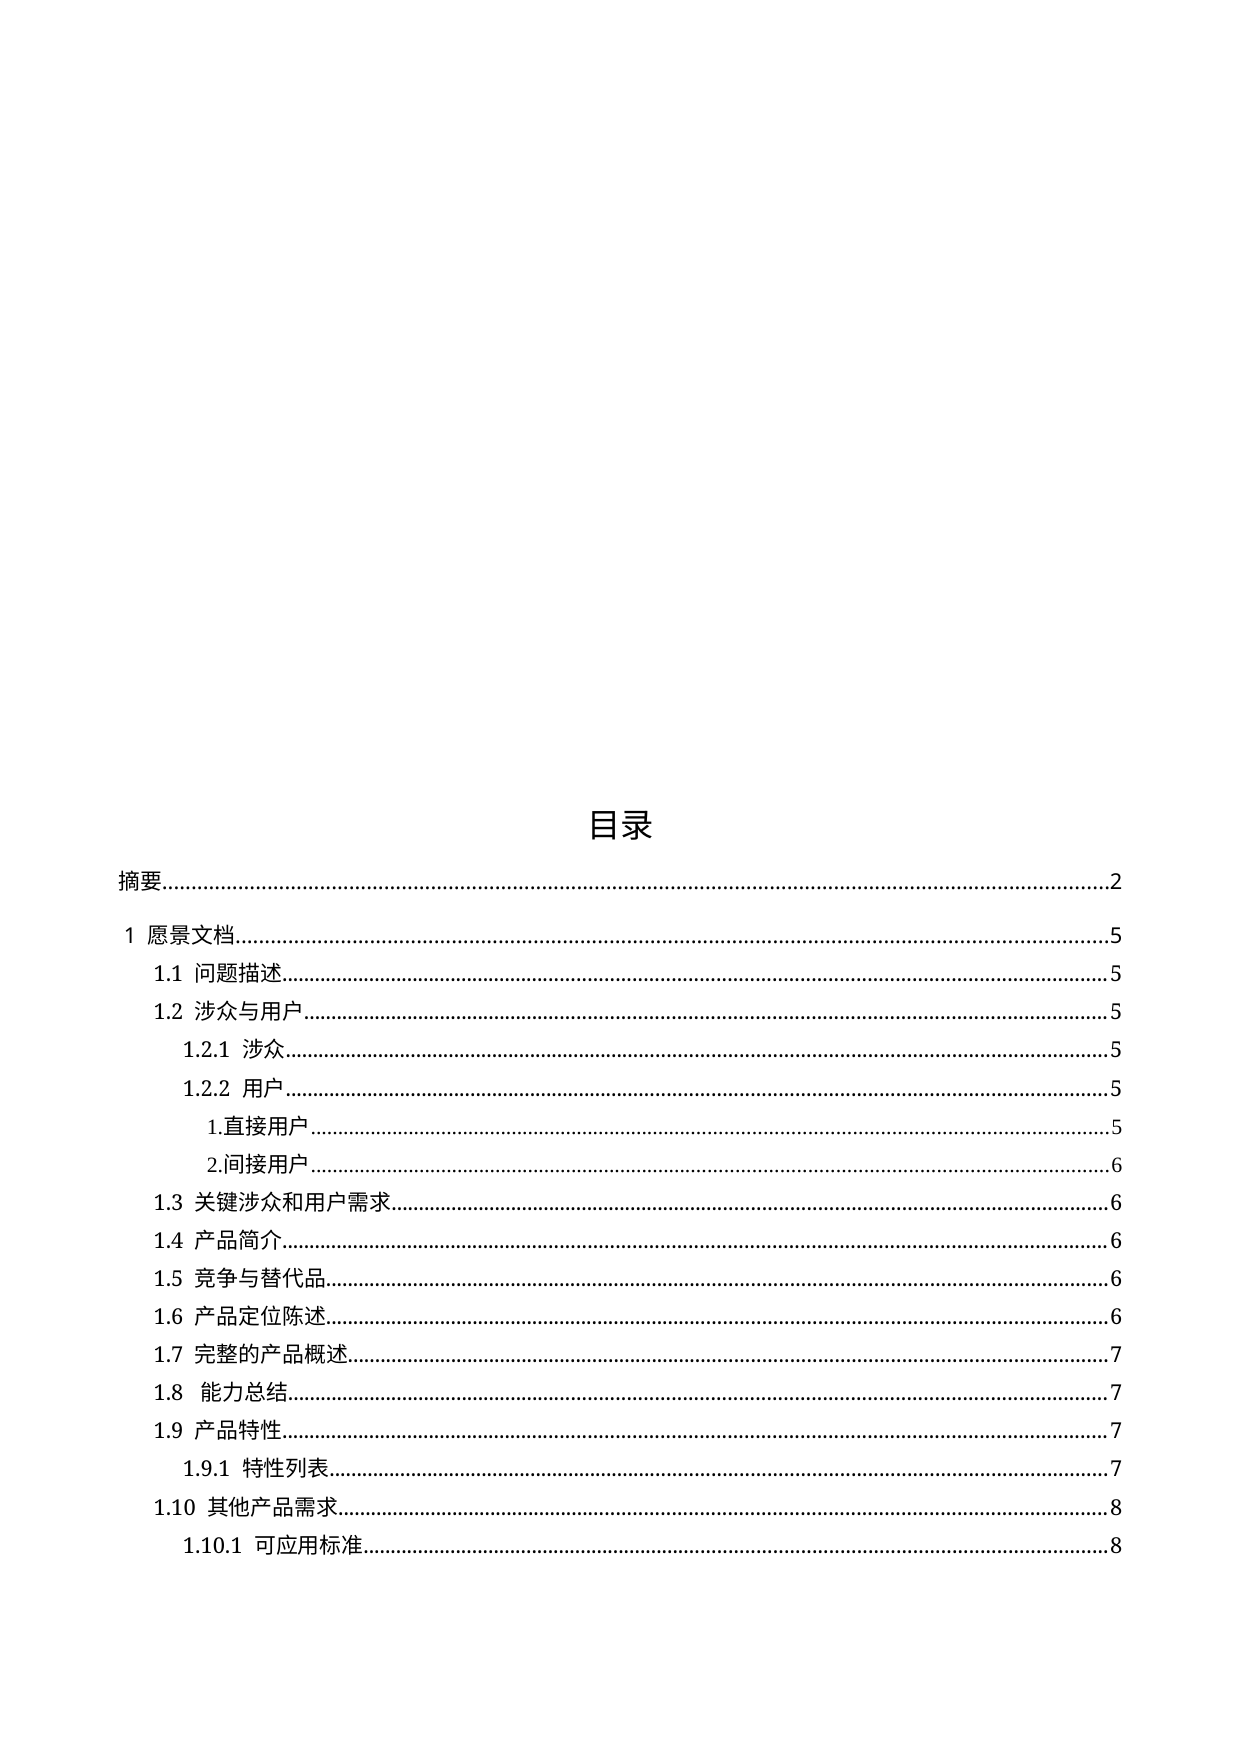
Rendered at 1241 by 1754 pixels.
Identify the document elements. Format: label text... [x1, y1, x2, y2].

text 2.间接用户 6 [207, 1147, 1122, 1178]
text 1.1 问题描述 5 [148, 956, 1122, 988]
text 1.2.1 涉众 5 [177, 1032, 1122, 1064]
text 1 愿景文档 5 [118, 918, 1122, 950]
text 1.2 涉众与用户 5 [148, 994, 1122, 1026]
text 1.9 产品特性 7 [148, 1413, 1122, 1445]
text 1.3 关键涉众和用户需求 6 [148, 1184, 1122, 1216]
text 1.5 竞争与替代品 6 [148, 1261, 1122, 1293]
text 1.8 能力总结 7 [148, 1375, 1122, 1407]
text 1.2.2 用户 5 [177, 1071, 1122, 1102]
text 1.10.1 可应用标准 8 [177, 1528, 1122, 1559]
text 1.直接用户 5 [207, 1109, 1122, 1140]
text 1.6 产品定位陈述 6 [148, 1299, 1122, 1331]
text 1.4 产品简介 6 [148, 1223, 1122, 1254]
subtitle 目录 [118, 799, 1122, 847]
text 1.9.1 特性列表 7 [177, 1451, 1122, 1483]
text 摘要 2 [118, 864, 1122, 896]
text 1.7 完整的产品概述 7 [148, 1337, 1122, 1369]
text 1.10 其他产品需求 8 [148, 1489, 1122, 1521]
